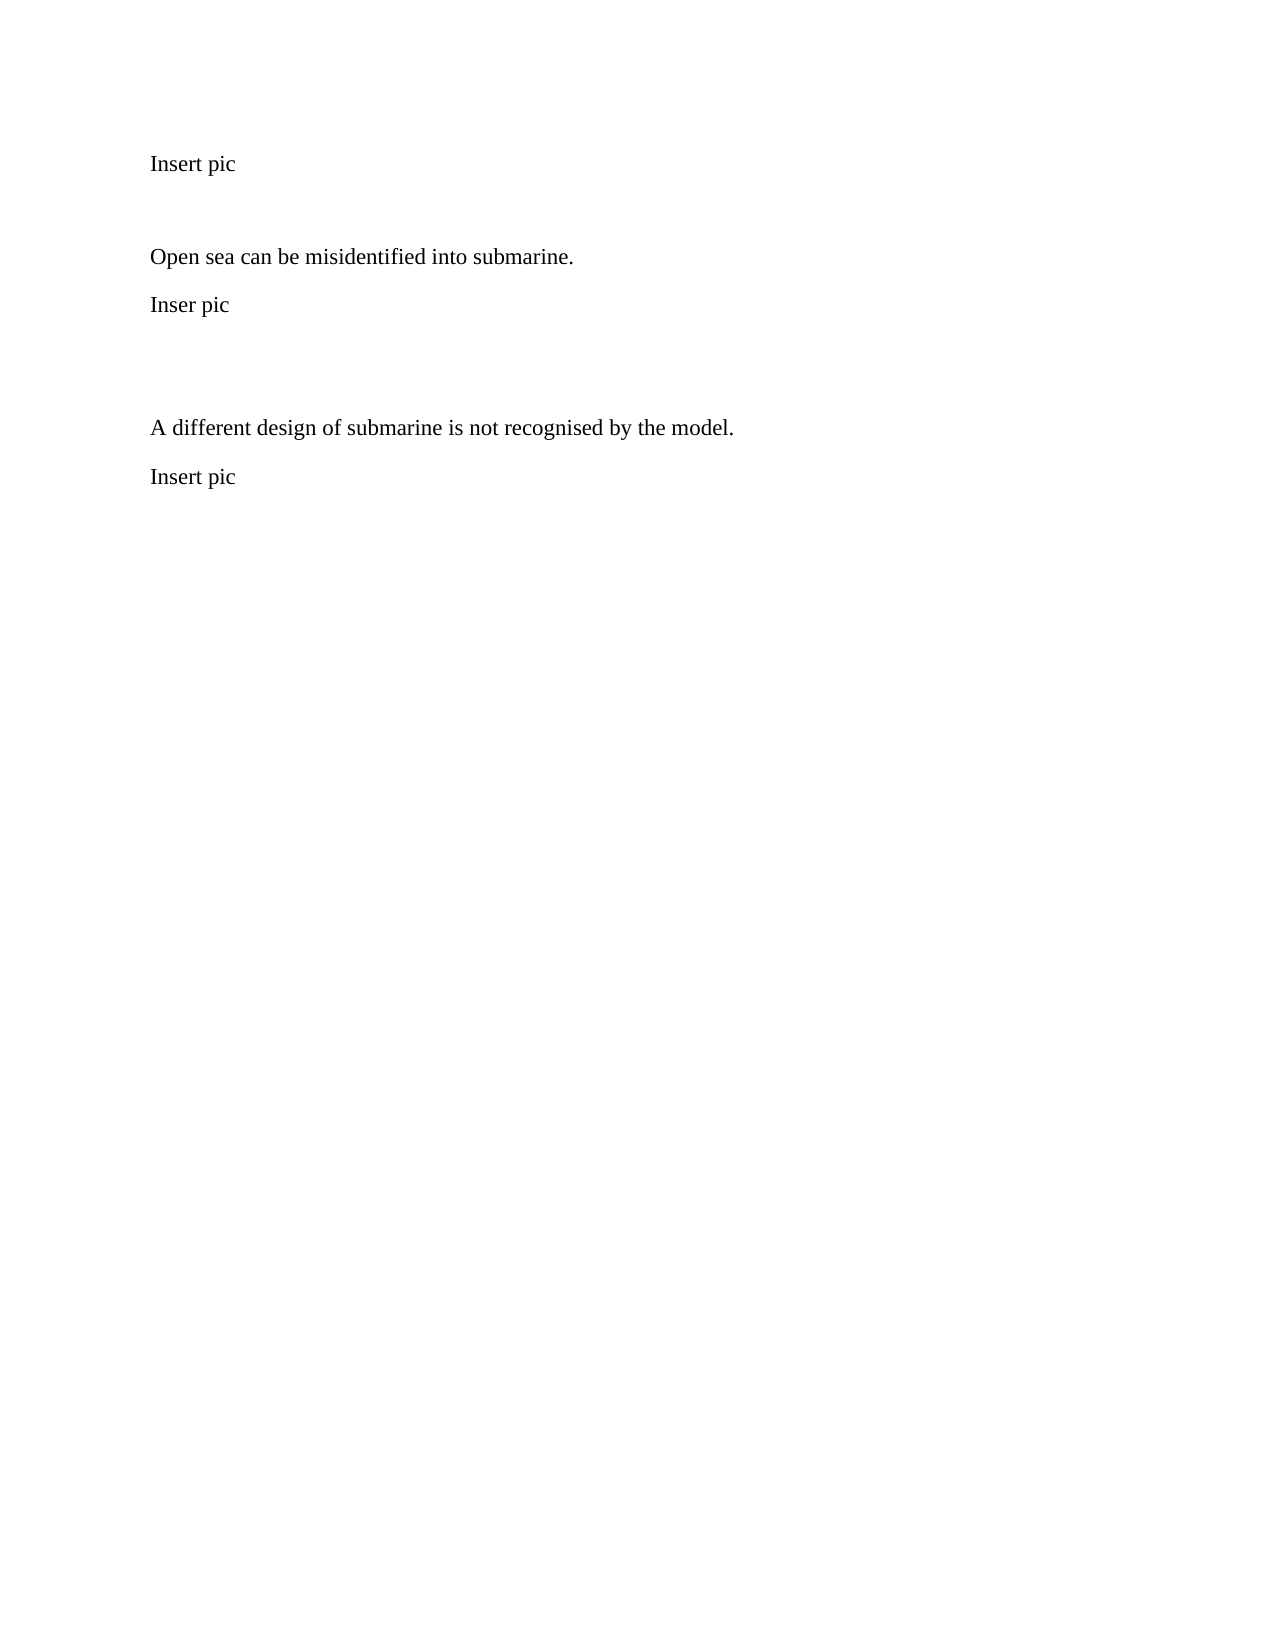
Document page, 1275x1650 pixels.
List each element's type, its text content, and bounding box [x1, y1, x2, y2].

text Insert pic [150, 463, 1125, 489]
text A different design of submarine is not recognised by the model. [150, 414, 1125, 441]
text Inser pic [150, 291, 1125, 318]
text Open sea can be misidentified into submarine. [150, 243, 1125, 269]
text Insert pic [150, 150, 1125, 176]
